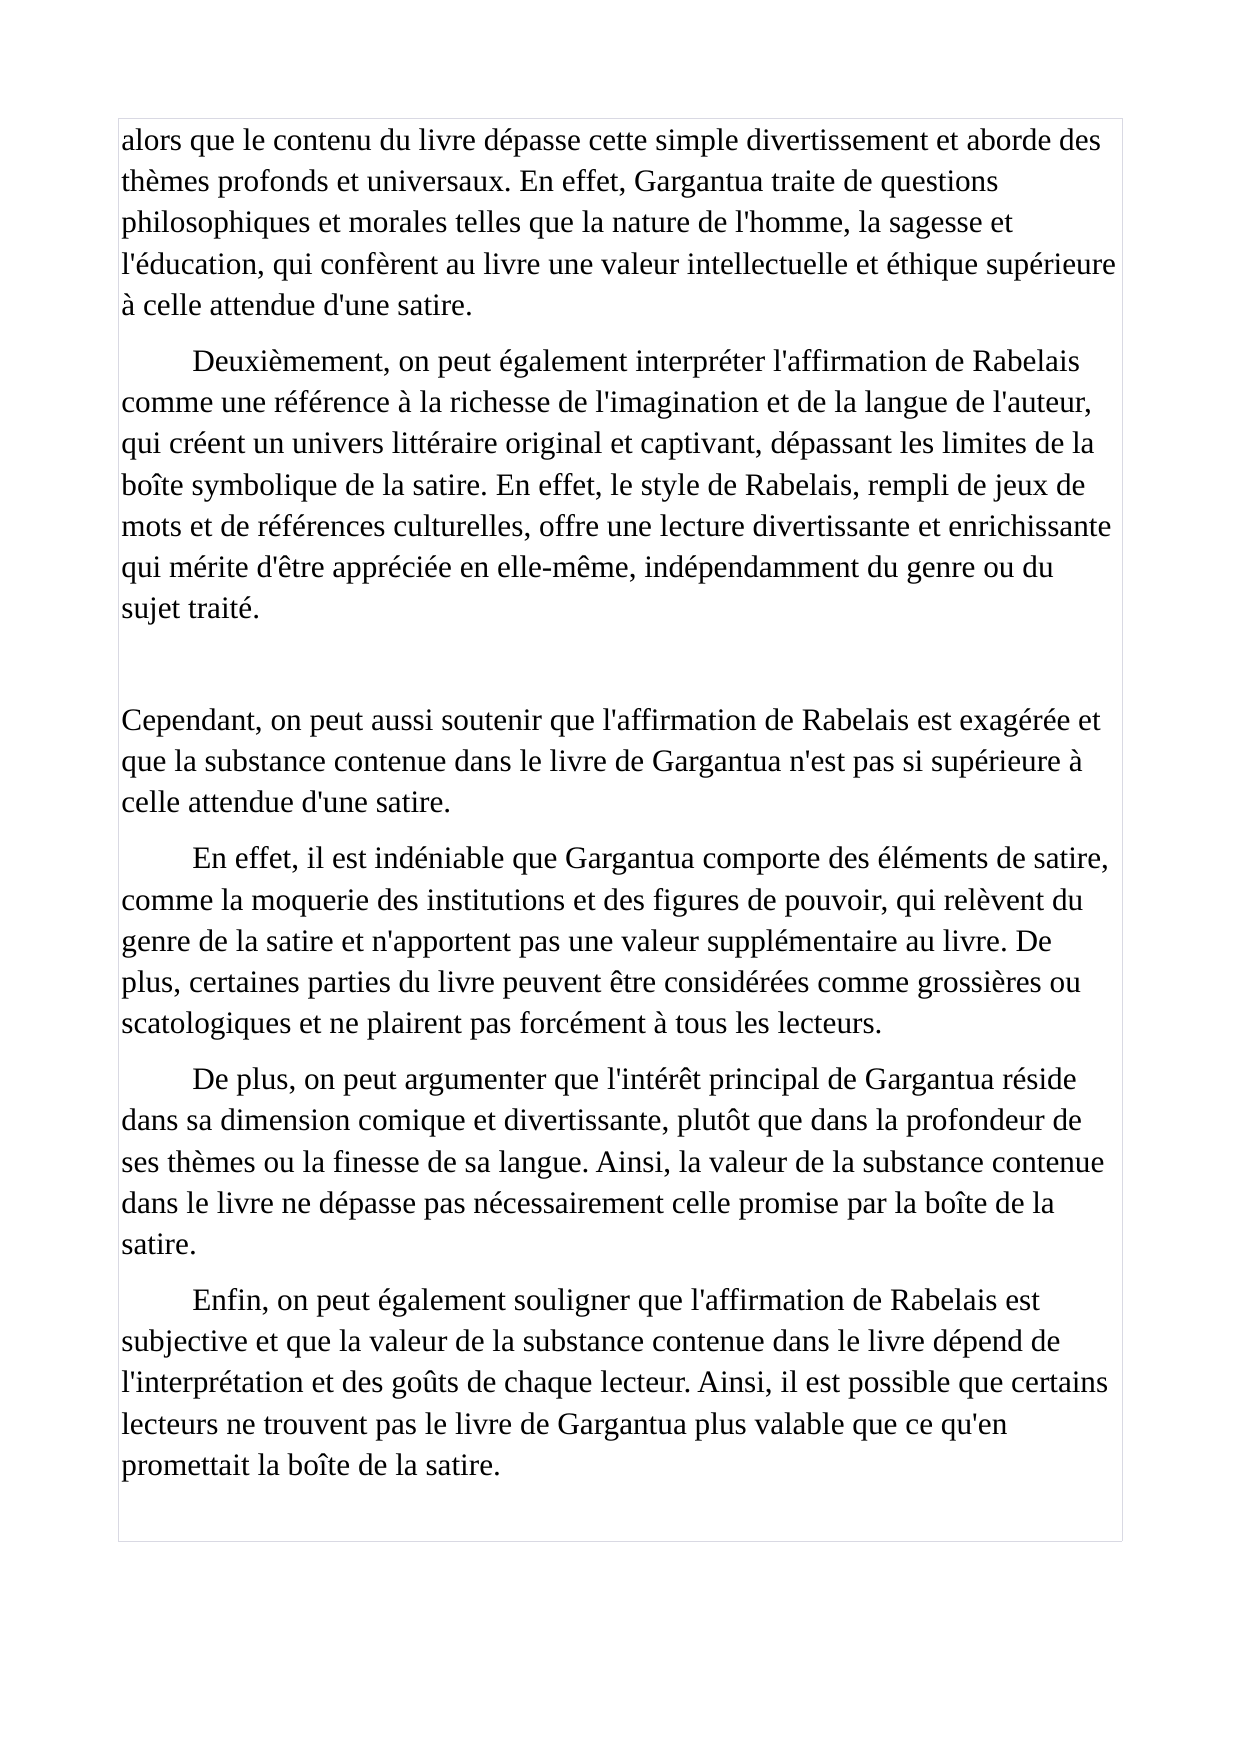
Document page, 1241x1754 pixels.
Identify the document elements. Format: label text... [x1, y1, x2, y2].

text En effet, il est indéniable que Gargantua comporte des éléments de satire, comme la moquerie des institutions et des figures de pouvoir, qui relèvent du genre de la satire et n'apportent pas une valeur supplémentaire au livre. De plus, certaines parties du livre peuvent être considérées comme grossières ou scatologiques et ne plairent pas forcément à tous les lecteurs. [119, 836, 1122, 1040]
text De plus, on peut argumenter que l'intérêt principal de Gargantua réside dans sa dimension comique et divertissante, plutôt que dans la profondeur de ses thèmes ou la finesse de sa langue. Ainsi, la valeur de la substance contenue dans le livre ne dépasse pas nécessairement celle promise par la boîte de la satire. [119, 1057, 1122, 1261]
text Deuxièmement, on peut également interpréter l'affirmation de Rabelais comme une référence à la richesse de l'imagination et de la langue de l'auteur, qui créent un univers littéraire original et captivant, dépassant les limites de la boîte symbolique de la satire. En effet, le style de Rabelais, rempli de jeux de mots et de références culturelles, offre une lecture divertissante et enrichissante qui mérite d'être appréciée en elle-même, indépendamment du genre ou du sujet traité. [119, 339, 1122, 625]
text Enfin, on peut également souligner que l'affirmation de Rabelais est subjective et que la valeur de la substance contenue dans le livre dépend de l'interprétation et des goûts de chaque lecteur. Ainsi, il est possible que certains lecteurs ne trouvent pas le livre de Gargantua plus valable que ce qu'en promettait la boîte de la satire. [119, 1278, 1122, 1482]
text alors que le contenu du livre dépasse cette simple divertissement et aborde des thèmes profonds et universaux. En effet, Gargantua traite de questions philosophiques et morales telles que la nature de l'homme, la sagesse et l'éducation, qui confèrent au livre une valeur intellectuelle et éthique supérieure à celle attendue d'une satire. [119, 119, 1122, 322]
text Cependant, on peut aussi soutenir que l'affirmation de Rabelais est exagérée et que la substance contenue dans le livre de Gargantua n'est pas si supérieure à celle attendue d'une satire. [119, 698, 1122, 819]
